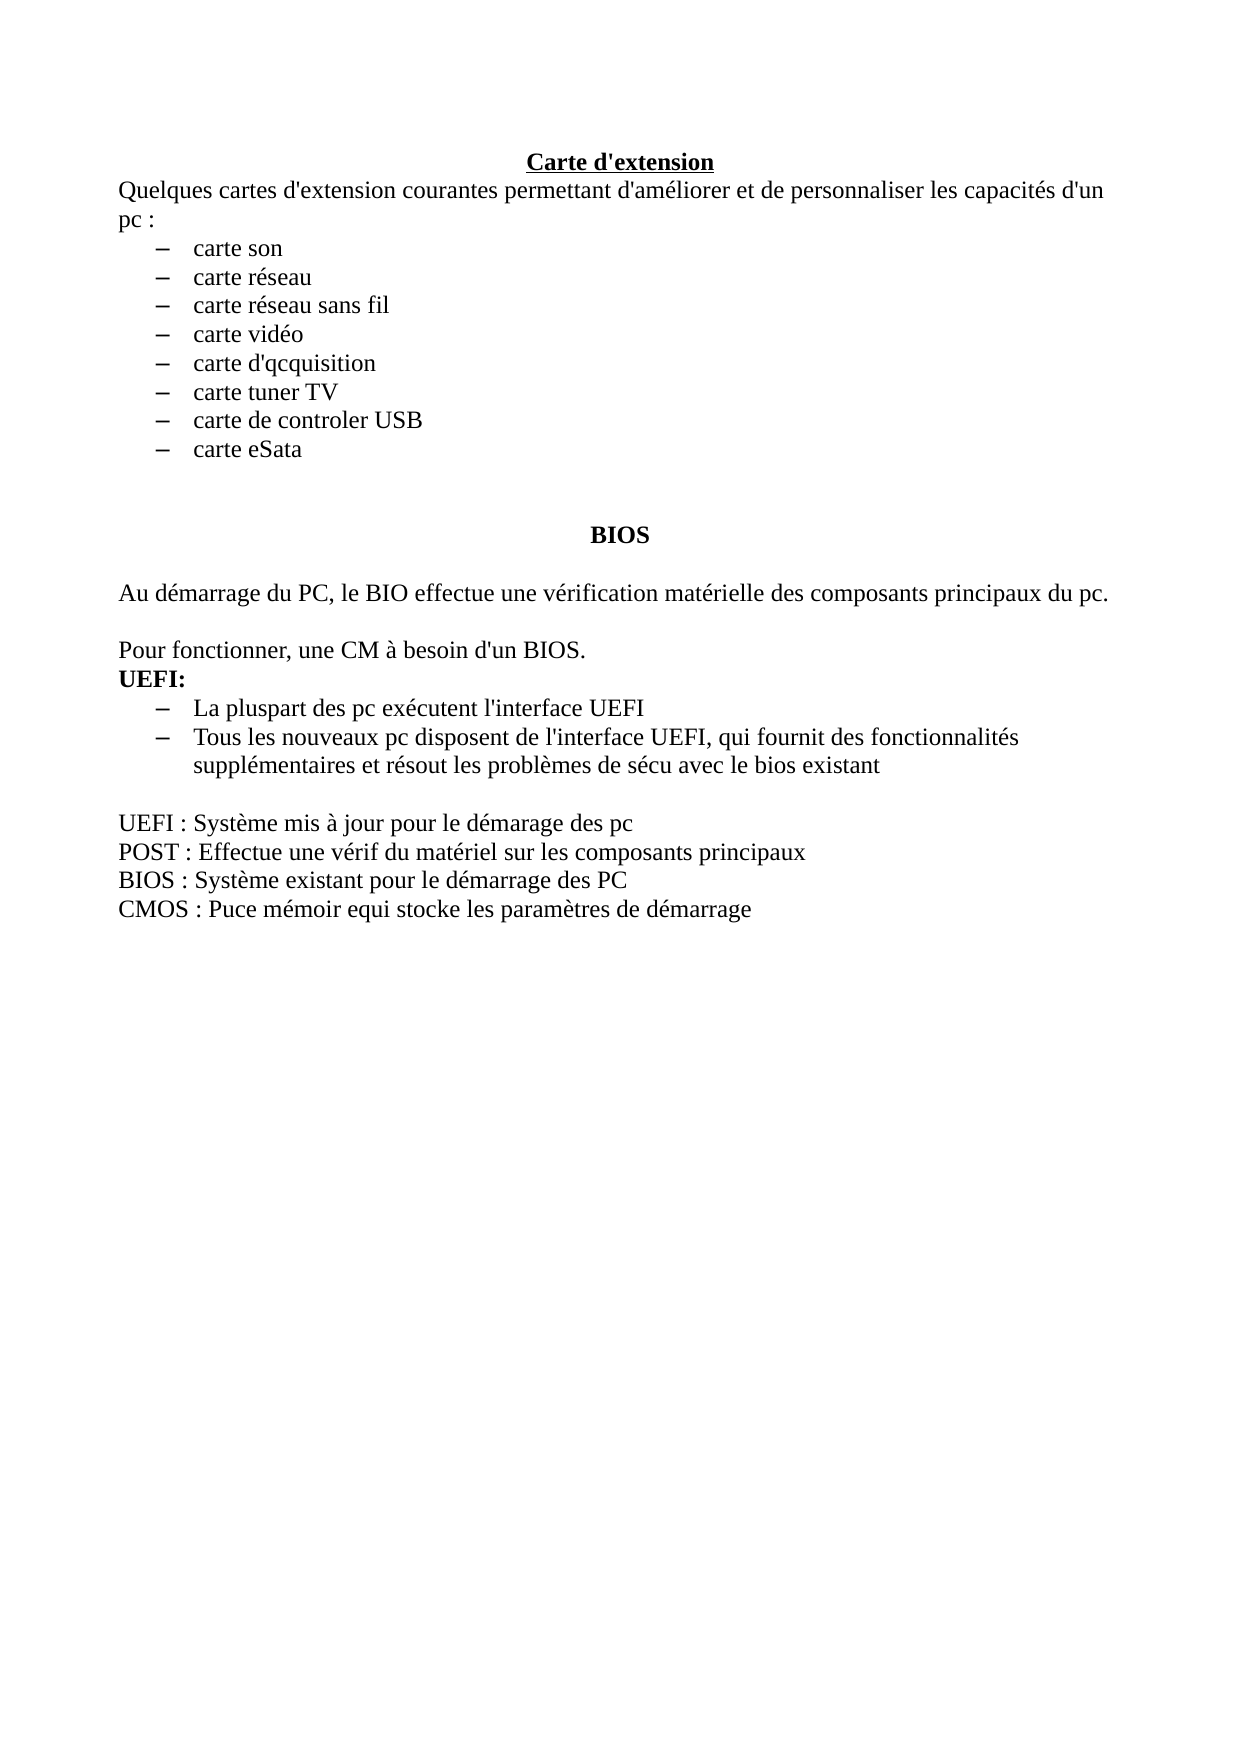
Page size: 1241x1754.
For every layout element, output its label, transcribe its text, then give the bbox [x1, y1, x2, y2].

list carte d'qcquisition [156, 348, 1122, 377]
list carte de controler USB [156, 406, 1122, 434]
list carte tuner TV [156, 377, 1122, 406]
text BIOS [118, 521, 1122, 549]
text UEFI : Système mis à jour pour le démarage des pc [118, 808, 1122, 837]
text POST : Effectue une vérif du matériel sur les composants principaux [118, 837, 1122, 866]
list carte eSata [156, 434, 1122, 463]
text CMOS : Puce mémoir equi stocke les paramètres de démarrage [118, 894, 1122, 923]
text UEFI: [118, 664, 1122, 693]
text BIOS : Système existant pour le démarrage des PC [118, 866, 1122, 894]
list carte vidéo [156, 319, 1122, 348]
list carte réseau [156, 262, 1122, 291]
text Au démarrage du PC, le BIO effectue une vérification matérielle des composants principaux du pc. [118, 578, 1122, 607]
list carte son [156, 233, 1122, 262]
list La pluspart des pc exécutent l'interface UEFI [156, 693, 1122, 722]
list Tous les nouveaux pc disposent de l'interface UEFI, qui fournit des fonctionnalités supplémentaires et résout les problèmes de sécu avec le bios existant [156, 722, 1122, 779]
text Carte d'extension [118, 147, 1122, 176]
list carte réseau sans fil [156, 291, 1122, 319]
text Quelques cartes d'extension courantes permettant d'améliorer et de personnaliser les capacités d'un pc : [118, 176, 1122, 233]
text Pour fonctionner, une CM à besoin d'un BIOS. [118, 636, 1122, 664]
